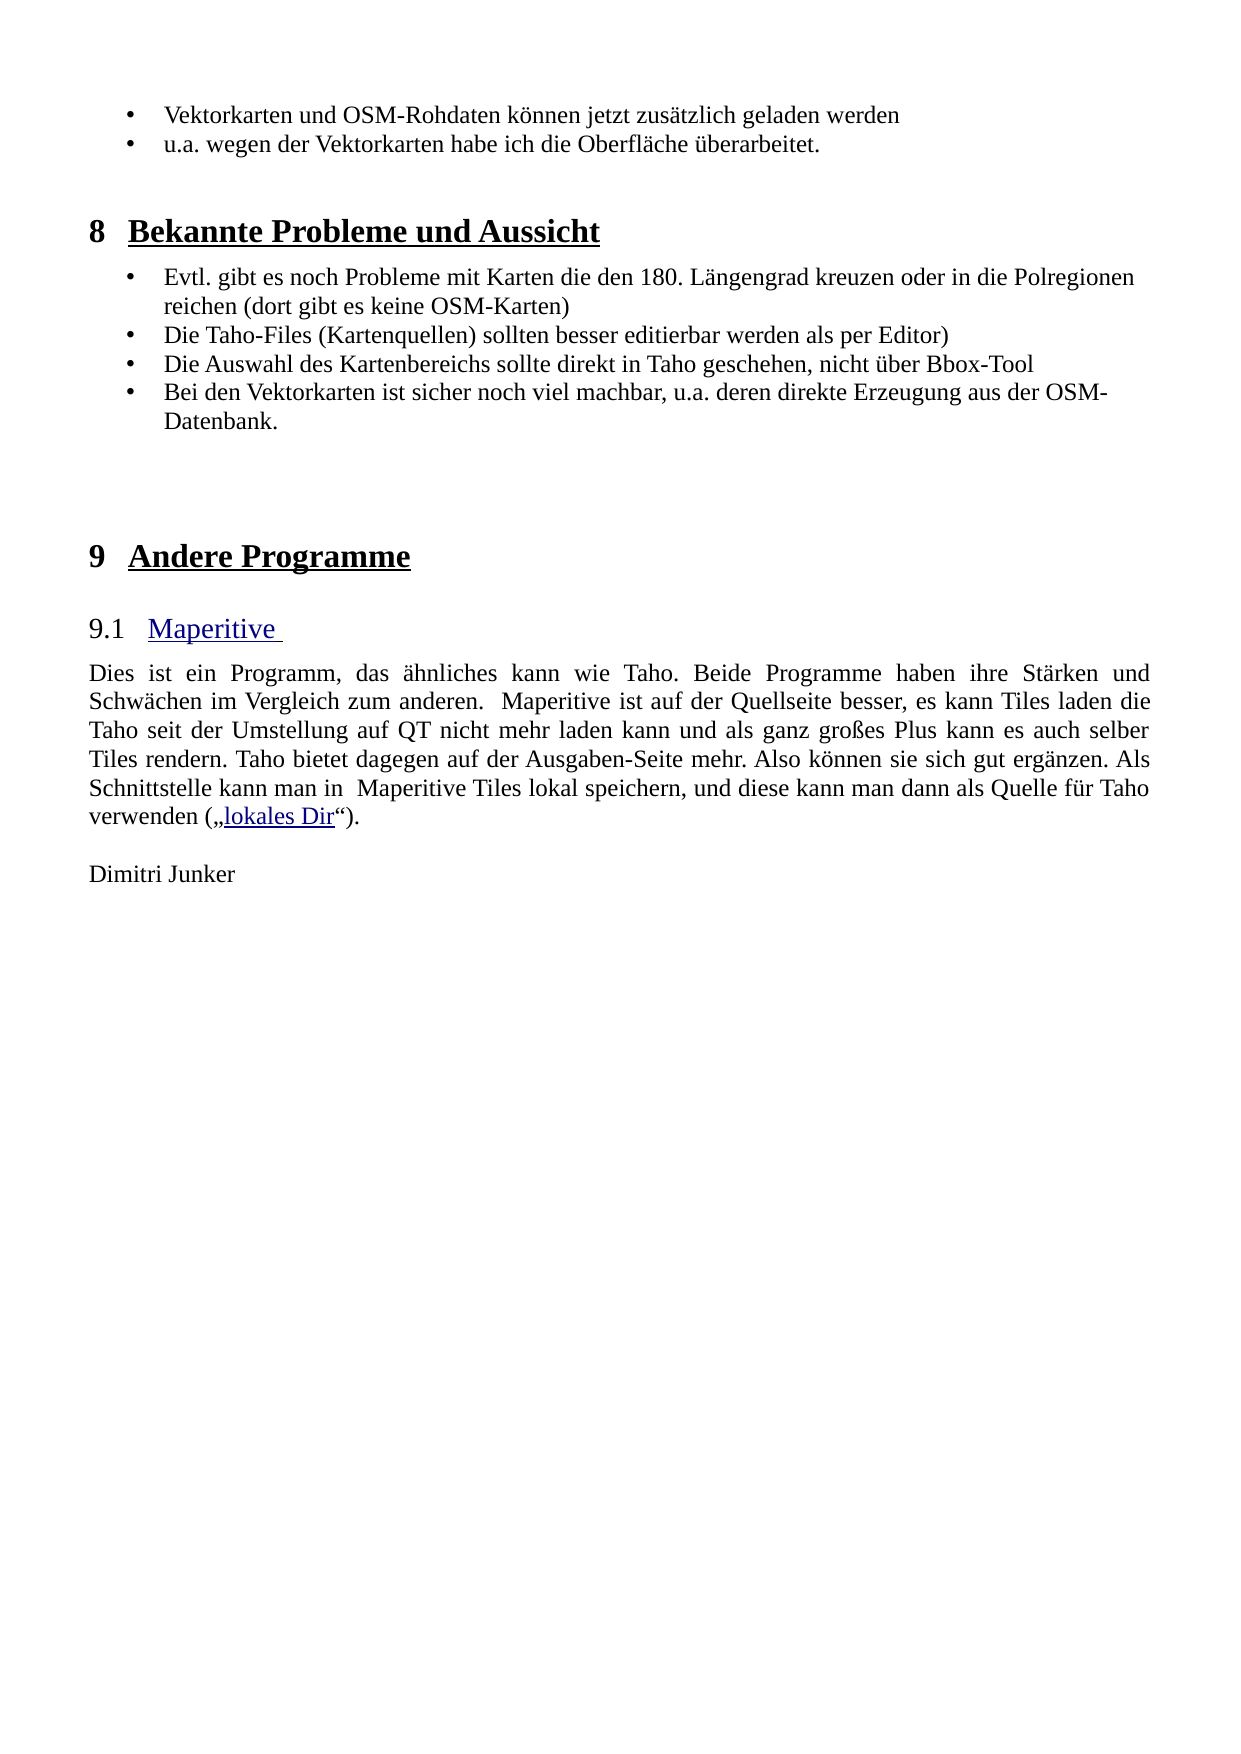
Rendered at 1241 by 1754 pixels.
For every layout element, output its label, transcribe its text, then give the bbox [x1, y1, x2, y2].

subtitle Bekannte Probleme und Aussicht [88, 212, 1152, 250]
list Bei den Vektorkarten ist sicher noch viel machbar, u.a. deren direkte Erzeugung aus der OSM-Datenbank. [126, 377, 1152, 435]
text Dimitri Junker [88, 859, 1152, 888]
list Die Taho-Files (Kartenquellen) sollten besser editierbar werden als per Editor) [126, 320, 1152, 349]
list Die Auswahl des Kartenbereichs sollte direkt in Taho geschehen, nicht über Bbox-Tool [126, 349, 1152, 377]
subtitle Maperitive [88, 612, 1152, 645]
list Evtl. gibt es noch Probleme mit Karten die den 180. Längengrad kreuzen oder in die Polregionen reichen (dort gibt es keine OSM-Karten) [126, 262, 1152, 320]
subtitle Andere Programme [88, 536, 1152, 574]
text Dies ist ein Programm, das ähnliches kann wie Taho. Beide Programme haben ihre Stärken und Schwächen im Vergleich zum anderen. Maperitive ist auf der Quellseite besser, es kann Tiles laden die Taho seit der Umstellung auf QT nicht mehr laden kann und als ganz großes Plus kann es auch selber Tiles rendern. Taho bietet dagegen auf der Ausgaben-Seite mehr. Also können sie sich gut ergänzen. Als Schnittstelle kann man in Maperitive Tiles lokal speichern, und diese kann man dann als Quelle für Taho verwenden („lokales Dir“). [88, 658, 1152, 830]
list u.a. wegen der Vektorkarten habe ich die Oberfläche überarbeitet. [126, 129, 1152, 187]
list Vektorkarten und OSM-Rohdaten können jetzt zusätzlich geladen werden [126, 100, 1152, 129]
